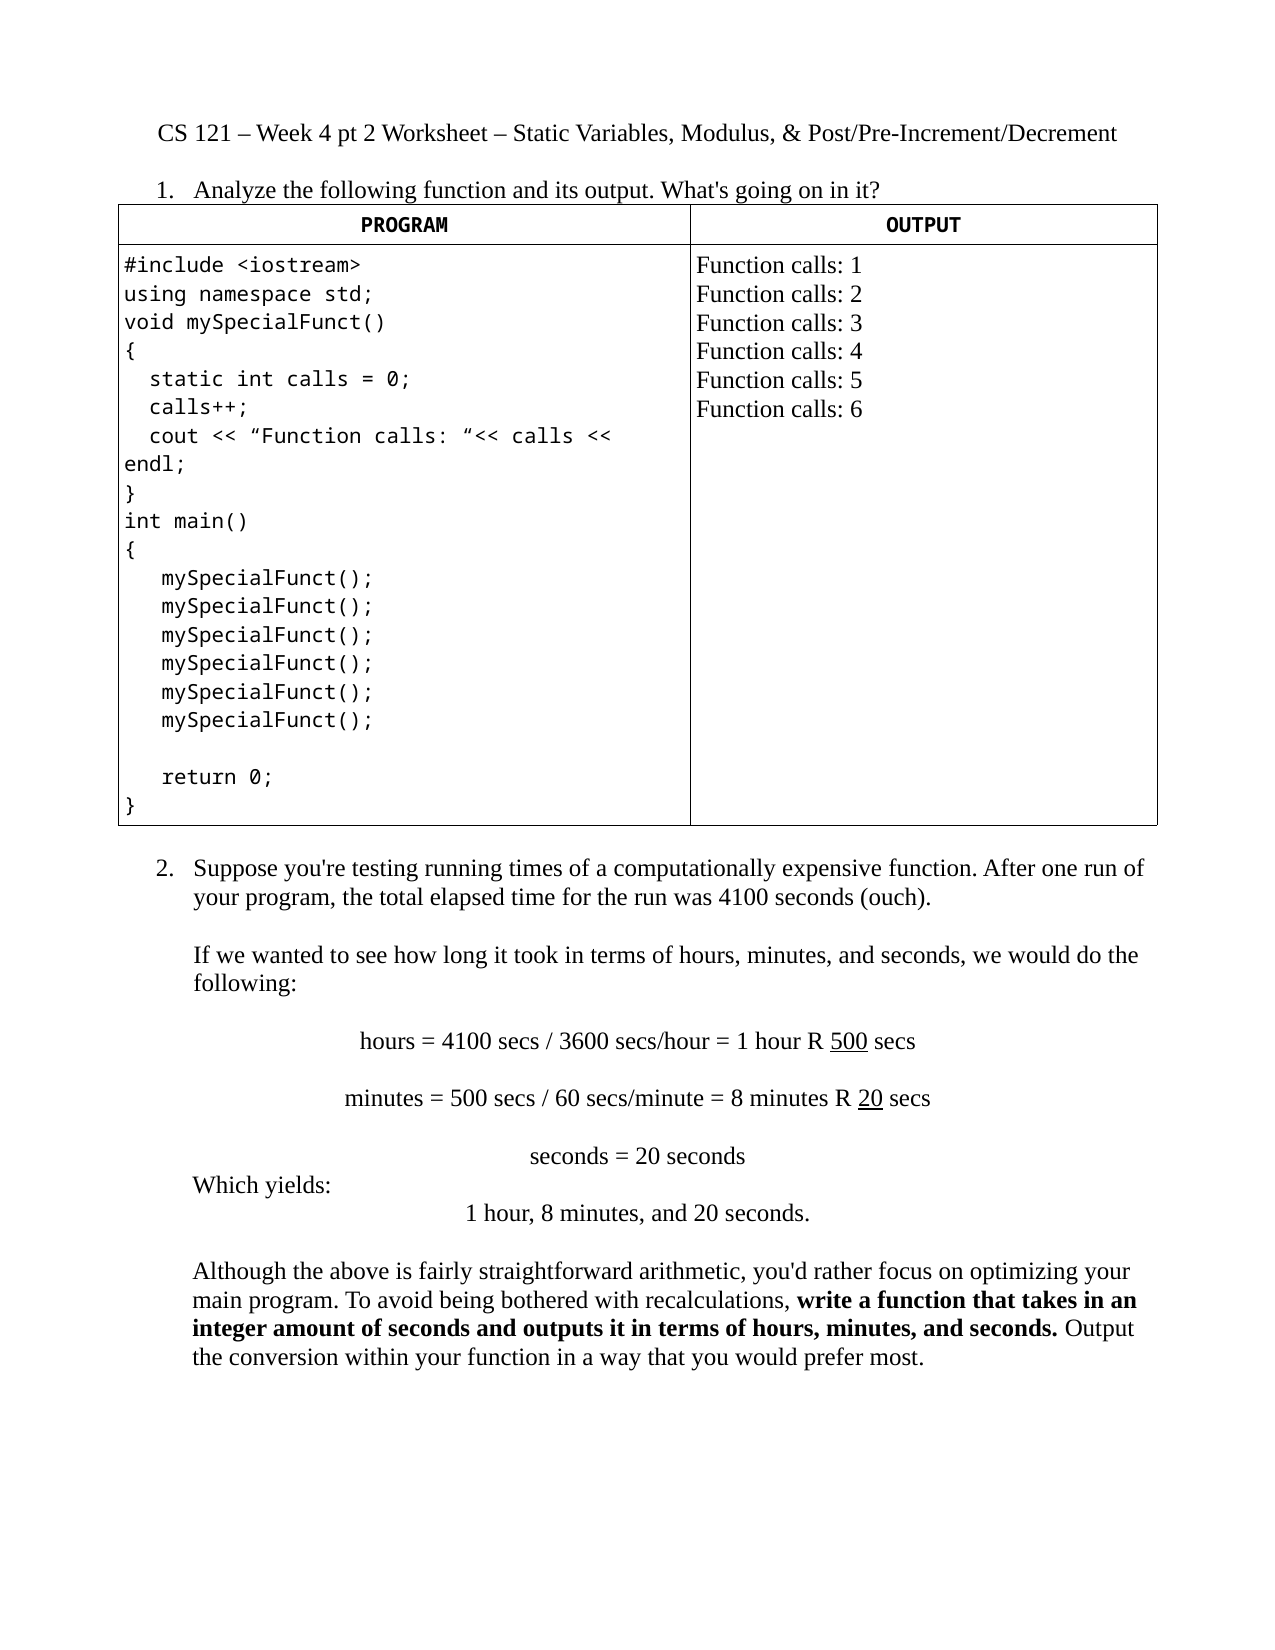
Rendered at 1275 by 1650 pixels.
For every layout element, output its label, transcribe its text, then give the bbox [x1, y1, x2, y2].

text seconds = 20 seconds [118, 1141, 1157, 1170]
list Analyze the following function and its output. What's going on in it? [156, 176, 1157, 204]
table_cell #include <iostream> using namespace std; void mySpecialFunct() { static int calls = 0; calls++; cout << “Function calls: “<< calls << endl; } int main() { mySpecialFunct(); mySpecialFunct(); mySpecialFunct(); mySpecialFunct(); mySpecialFunct(); mySpecialFunct(); return 0; } [119, 245, 690, 825]
table_cell Function calls: 1 Function calls: 2 Function calls: 3 Function calls: 4 Function calls: 5 Function calls: 6 [691, 245, 1157, 825]
text Although the above is fairly straightforward arithmetic, you'd rather focus on optimizing your main program. To avoid being bothered with recalculations, write a function that takes in an integer amount of seconds and outputs it in terms of hours, minutes, and seconds. Output the conversion within your function in a way that you would prefer most. [118, 1256, 1157, 1371]
text minutes = 500 secs / 60 secs/minute = 8 minutes R 20 secs [118, 1083, 1157, 1112]
text 1 hour, 8 minutes, and 20 seconds. [118, 1198, 1157, 1227]
list If we wanted to see how long it took in terms of hours, minutes, and seconds, we would do the following: [156, 940, 1157, 997]
text CS 121 – Week 4 pt 2 Worksheet – Static Variables, Modulus, & Post/Pre-Increment/Decrement [118, 118, 1157, 147]
text hours = 4100 secs / 3600 secs/hour = 1 hour R 500 secs [118, 1026, 1157, 1055]
text Which yields: [118, 1170, 1157, 1198]
table_header PROGRAM [119, 205, 690, 244]
list Suppose you're testing running times of a computationally expensive function. After one run of your program, the total elapsed time for the run was 4100 seconds (ouch). [156, 853, 1157, 911]
table_header OUTPUT [691, 205, 1157, 244]
